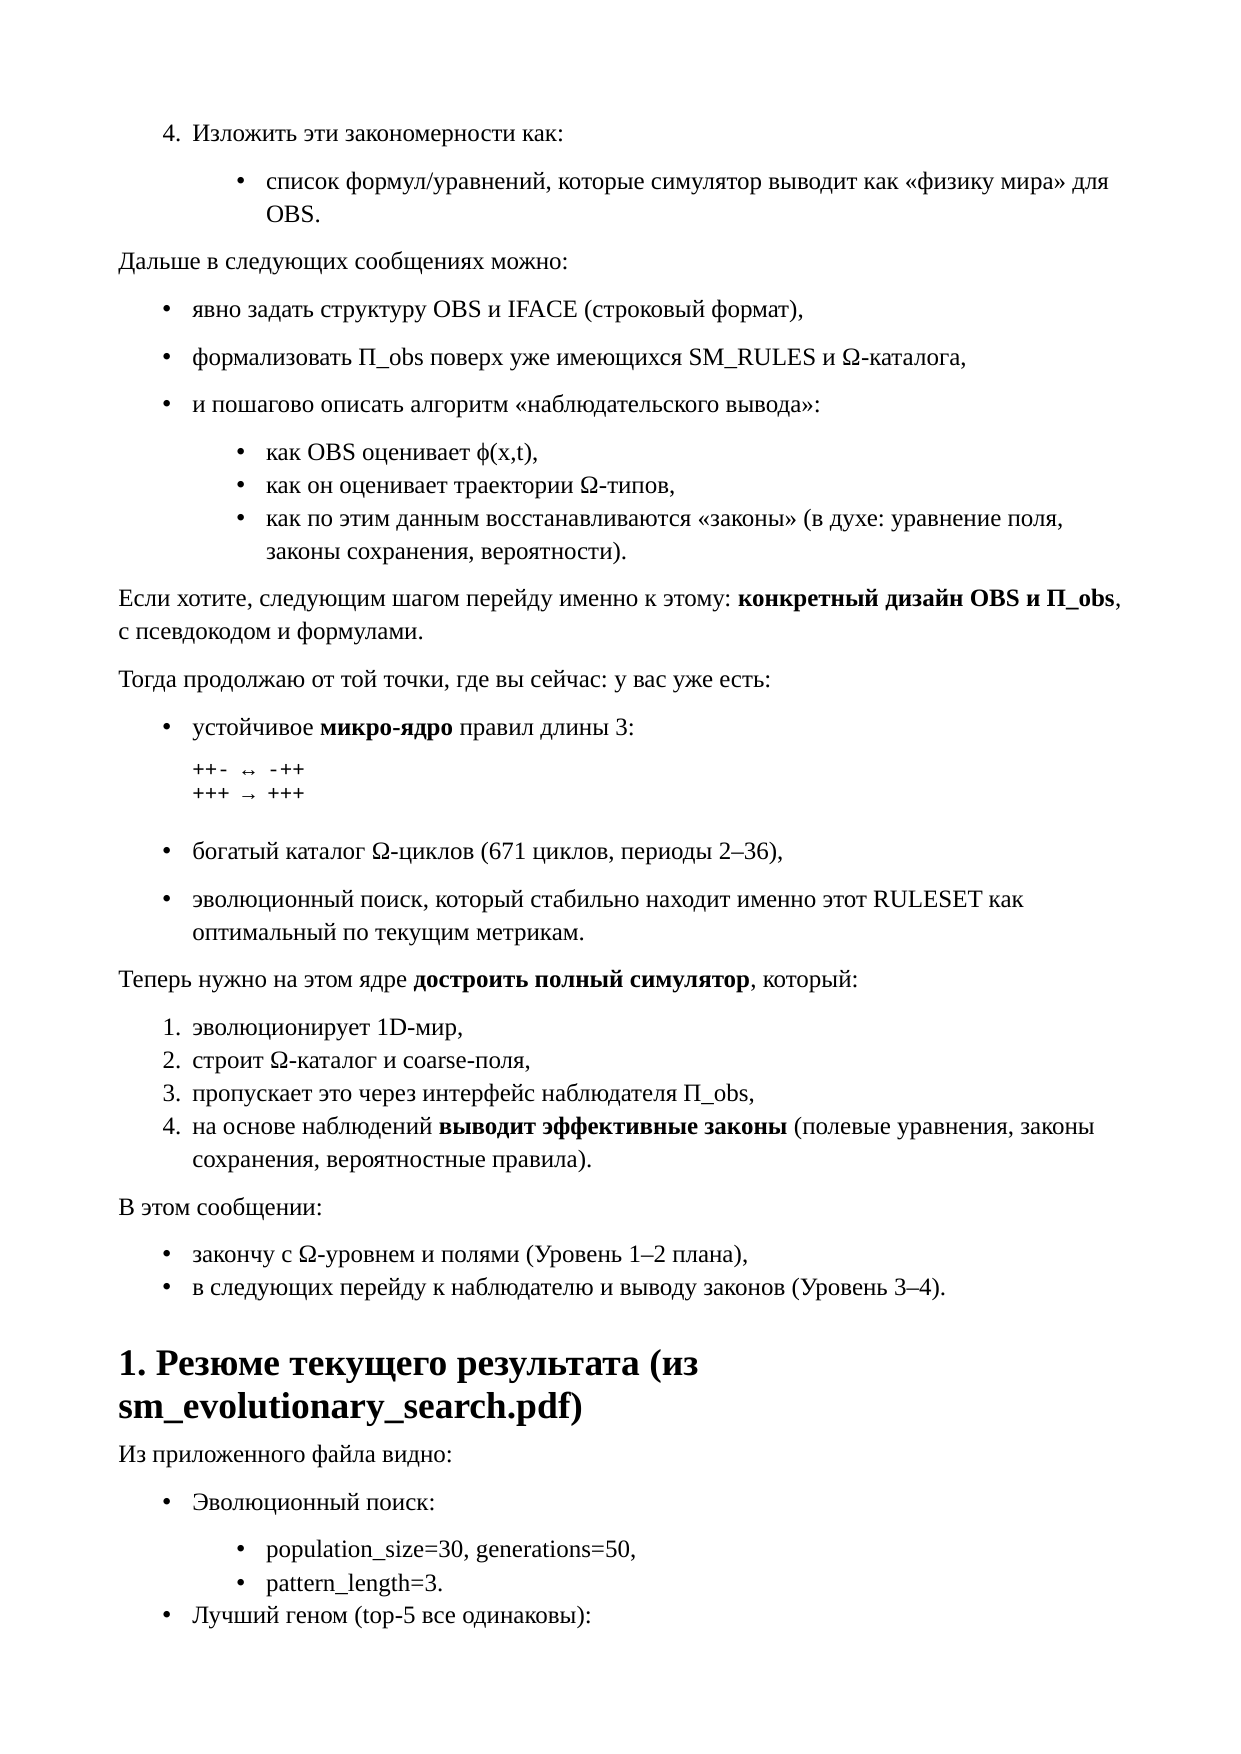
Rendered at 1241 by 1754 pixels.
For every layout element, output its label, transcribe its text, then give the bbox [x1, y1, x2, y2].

list как по этим данным восстанавливаются «законы» (в духе: уравнение поля, законы сохранения, вероятности). [236, 503, 1122, 564]
text Если хотите, следующим шагом перейду именно к этому: конкретный дизайн OBS и Π_obs, с псевдокодом и формулами. [118, 583, 1122, 645]
list +++ → +++ [162, 783, 1122, 807]
list список формул/уравнений, которые симулятор выводит как «физику мира» для OBS. [236, 166, 1122, 227]
list эволюционирует 1D‑мир, [162, 1012, 1122, 1041]
list как он оценивает траектории Ω‑типов, [236, 470, 1122, 498]
text Тогда продолжаю от той точки, где вы сейчас: у вас уже есть: [118, 664, 1122, 693]
list Изложить эти закономерности как: [162, 118, 1122, 147]
list population_size=30, generations=50, [236, 1534, 1122, 1563]
list как OBS оценивает ϕ(x,t), [236, 437, 1122, 466]
text Теперь нужно на этом ядре достроить полный симулятор, который: [118, 964, 1122, 993]
subtitle 1. Резюме текущего результата (из sm_evolutionary_search.pdf) [118, 1341, 1122, 1427]
list устойчивое микро‑ядро правил длины 3: [162, 712, 1122, 740]
text Из приложенного файла видно: [118, 1439, 1122, 1468]
list строит Ω‑каталог и coarse‑поля, [162, 1045, 1122, 1074]
list эволюционный поиск, который стабильно находит именно этот RULESET как оптимальный по текущим метрикам. [162, 884, 1122, 945]
list в следующих перейду к наблюдателю и выводу законов (Уровень 3–4). [162, 1272, 1122, 1301]
list пропускает это через интерфейс наблюдателя Π_obs, [162, 1078, 1122, 1107]
list Эволюционный поиск: [162, 1487, 1122, 1516]
text В этом сообщении: [118, 1192, 1122, 1220]
list богатый каталoг Ω‑циклов (671 циклов, периоды 2–36), [162, 836, 1122, 865]
list формализовать Π_obs поверх уже имеющихся SM_RULES и Ω‑каталога, [162, 342, 1122, 370]
list pattern_length=3. [236, 1568, 1122, 1596]
list закончу с Ω‑уровнем и полями (Уровень 1–2 плана), [162, 1239, 1122, 1268]
text Дальше в следующих сообщениях можно: [118, 246, 1122, 275]
list явно задать структуру OBS и IFACE (строковый формат), [162, 294, 1122, 323]
list ++- ↔ -++ [162, 759, 1122, 783]
list и пошагово описать алгоритм «наблюдательского вывода»: [162, 389, 1122, 418]
list Лучший геном (top‑5 все одинаковы): [162, 1601, 1122, 1629]
list на основе наблюдений выводит эффективные законы (полевые уравнения, законы сохранения, вероятностные правила). [162, 1111, 1122, 1173]
